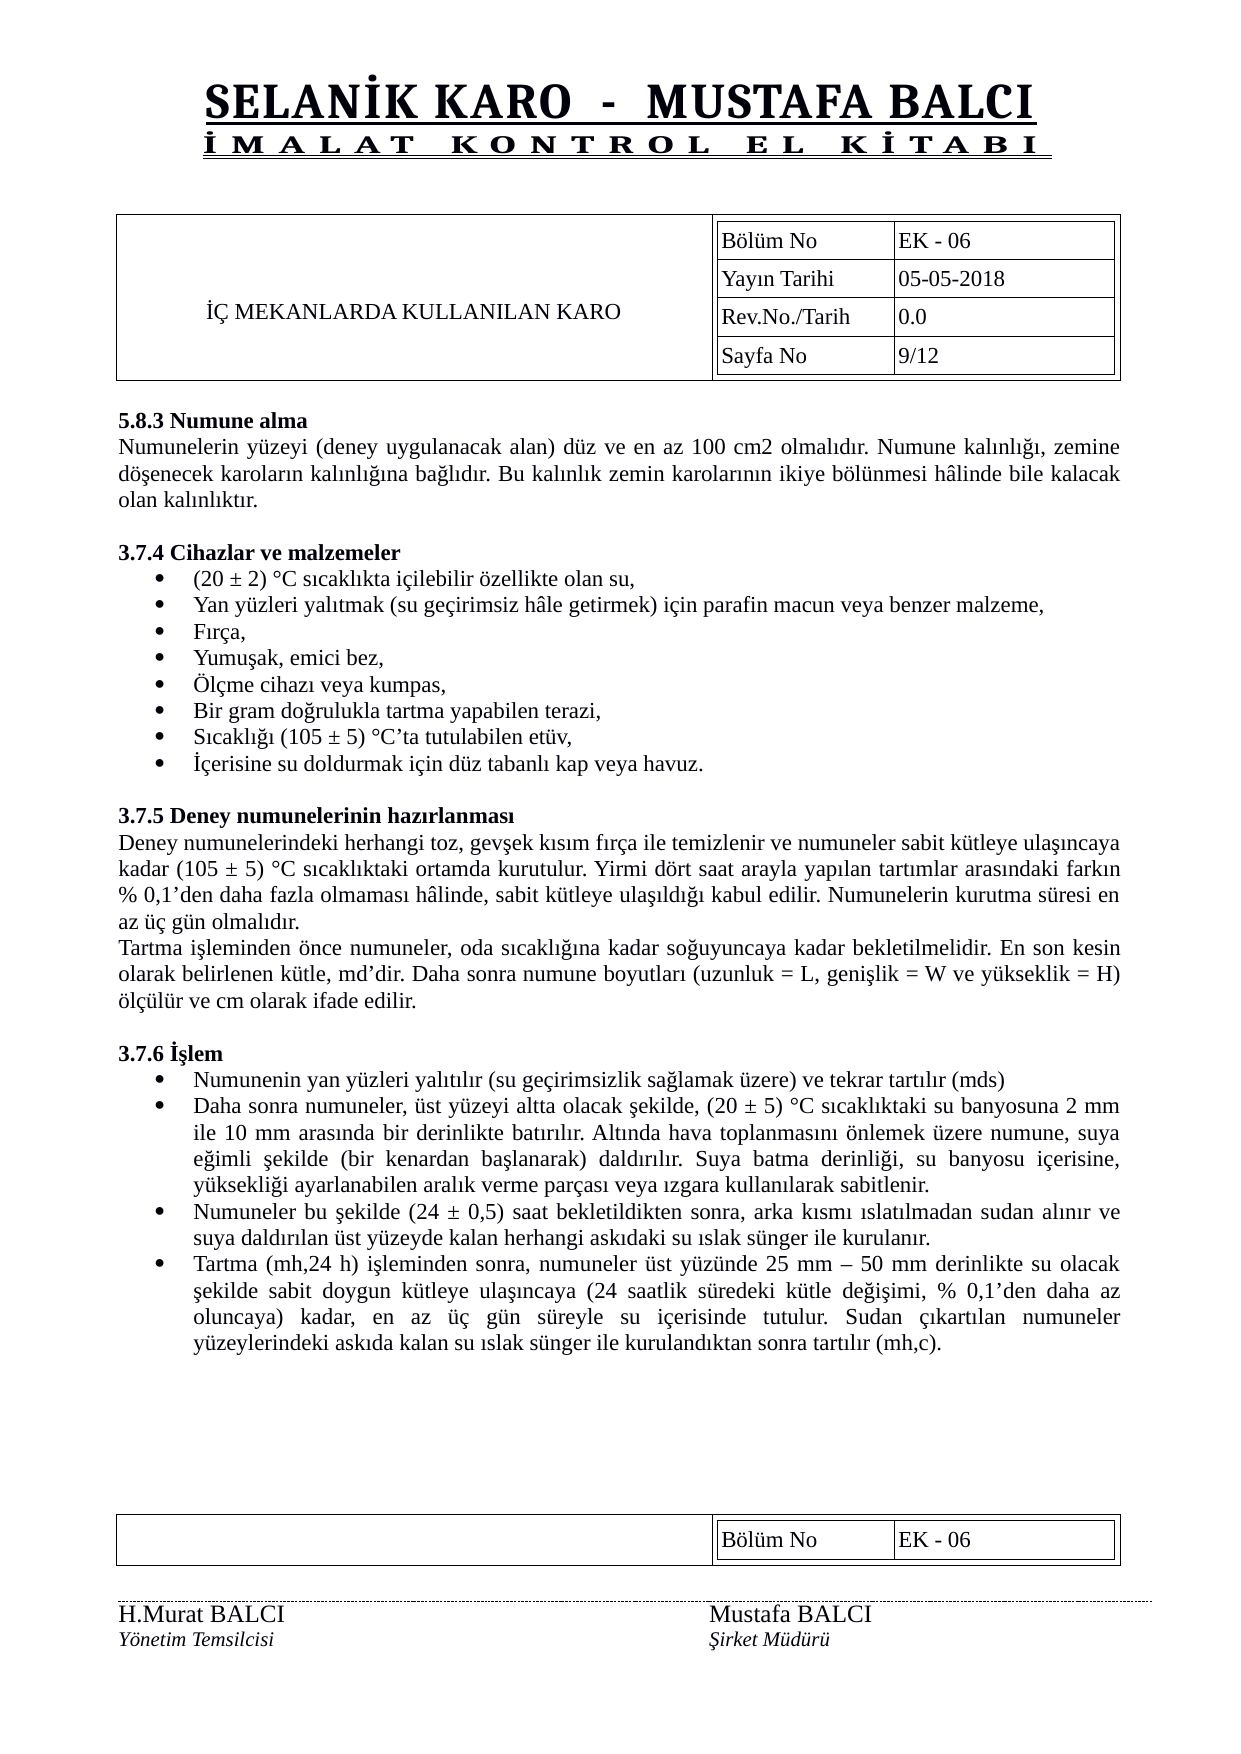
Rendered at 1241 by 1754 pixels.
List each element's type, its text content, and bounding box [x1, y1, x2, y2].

list Tartma (mh,24 h) işleminden sonra, numuneler üst yüzünde 25 mm – 50 mm derinlikte su olacak şekilde sabit doygun kütleye ulaşıncaya (24 saatlik süredeki kütle değişimi, % 0,1’den daha az oluncaya) kadar, en az üç gün süreyle su içerisinde tutulur. Sudan çıkartılan numuneler yüzeylerindeki askıda kalan su ıslak sünger ile kurulandıktan sonra tartılır (mh,c). [156, 1250, 1122, 1356]
text Tartma işleminden önce numuneler, oda sıcaklığına kadar soğuyuncaya kadar bekletilmelidir. En son kesin olarak belirlenen kütle, md’dir. Daha sonra numune boyutları (uzunluk = L, genişlik = W ve yükseklik = H) ölçülür ve cm olarak ifade edilir. [118, 934, 1122, 1013]
table_header [713, 1515, 1120, 1565]
table_header [713, 215, 1120, 380]
text 5.8.3 Numune alma [118, 407, 1122, 433]
list Yan yüzleri yalıtmak (su geçirimsiz hâle getirmek) için parafin macun veya benzer malzeme, [156, 592, 1122, 618]
list Numuneler bu şekilde (24 ± 0,5) saat bekletildikten sonra, arka kısmı ıslatılmadan sudan alınır ve suya daldırılan üst yüzeyde kalan herhangi askıdaki su ıslak sünger ile kurulanır. [156, 1198, 1122, 1250]
table_header İÇ MEKANLARDA KULLANILAN KARO [117, 215, 712, 380]
list Yumuşak, emici bez, [156, 644, 1122, 671]
text kadar (105 ± 5) °C sıcaklıktaki ortamda kurutulur. Yirmi dört saat arayla yapılan tartımlar arasındaki farkın % 0,1’den daha fazla olmaması hâlinde, sabit kütleye ulaşıldığı kabul edilir. Numunelerin kurutma süresi en az üç gün olmalıdır. [118, 855, 1122, 934]
text 3.7.4 Cihazlar ve malzemeler [118, 539, 1122, 565]
table_cell 05-05-2018 [895, 260, 1114, 297]
table_cell Rev.No./Tarih [718, 298, 894, 336]
list (20 ± 2) °C sıcaklıkta içilebilir özellikte olan su, [156, 565, 1122, 592]
text 3.7.5 Deney numunelerinin hazırlanması [118, 802, 1122, 829]
list Fırça, [156, 618, 1122, 644]
list Daha sonra numuneler, üst yüzeyi altta olacak şekilde, (20 ± 5) °C sıcaklıktaki su banyosuna 2 mm ile 10 mm arasında bir derinlikte batırılır. Altında hava toplanmasını önlemek üzere numune, suya eğimli şekilde (bir kenardan başlanarak) daldırılır. Suya batma derinliği, su banyosu içerisine, yüksekliği ayarlanabilen aralık verme parçası veya ızgara kullanılarak sabitlenir. [156, 1092, 1122, 1198]
table_cell Sayfa No [718, 337, 894, 374]
list Sıcaklığı (105 ± 5) °C’ta tutulabilen etüv, [156, 723, 1122, 750]
table_header EK - 06 [895, 1521, 1114, 1558]
text Numunelerin yüzeyi (deney uygulanacak alan) düz ve en az 100 cm2 olmalıdır. Numune kalınlığı, zemine döşenecek karoların kalınlığına bağlıdır. Bu kalınlık zemin karolarının ikiye bölünmesi hâlinde bile kalacak olan kalınlıktır. [118, 433, 1122, 512]
list İçerisine su doldurmak için düz tabanlı kap veya havuz. [156, 750, 1122, 776]
table_cell 9/12 [895, 337, 1114, 374]
table_cell 0.0 [895, 298, 1114, 336]
table_header EK - 06 [895, 222, 1114, 259]
list Numunenin yan yüzleri yalıtılır (su geçirimsizlik sağlamak üzere) ve tekrar tartılır (mds) [156, 1066, 1122, 1092]
table_header Bölüm No [718, 1521, 894, 1558]
table_header [117, 1515, 712, 1565]
table_header Bölüm No [718, 222, 894, 259]
list Bir gram doğrulukla tartma yapabilen terazi, [156, 697, 1122, 723]
text 3.7.6 İşlem [118, 1039, 1122, 1066]
list Ölçme cihazı veya kumpas, [156, 671, 1122, 697]
text Deney numunelerindeki herhangi toz, gevşek kısım fırça ile temizlenir ve numuneler sabit kütleye ulaşıncaya [118, 829, 1122, 855]
table_cell Yayın Tarihi [718, 260, 894, 297]
